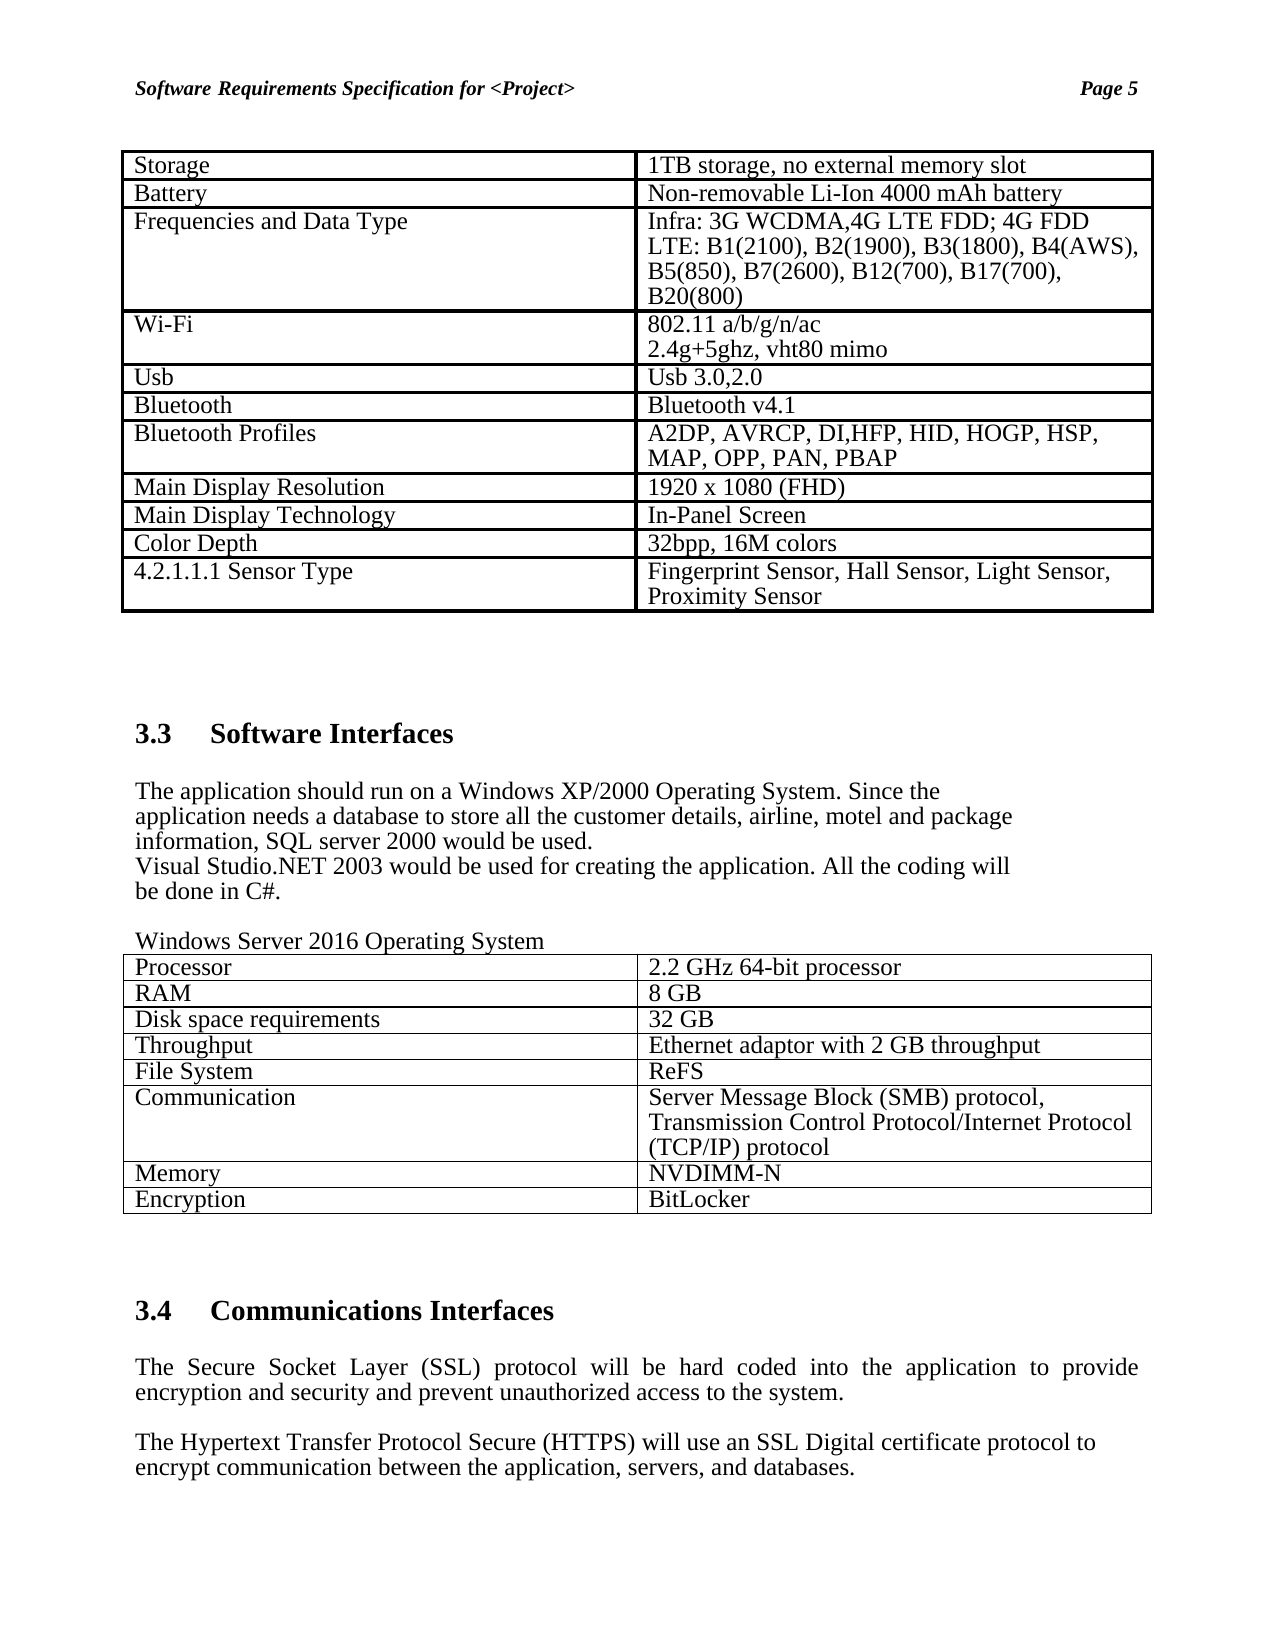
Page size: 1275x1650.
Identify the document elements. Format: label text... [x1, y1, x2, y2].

table_cell Ethernet adaptor with 2 GB throughput [638, 1034, 1151, 1058]
table_cell Encryption [124, 1188, 637, 1213]
table_cell Bluetooth v4.1 [638, 394, 1151, 419]
table_cell RAM [124, 981, 637, 1006]
table_cell NVDIMM-N [638, 1162, 1151, 1187]
table_cell Throughput [124, 1034, 637, 1058]
table_cell Main Display Resolution [124, 475, 634, 500]
text information, SQL server 2000 would be used. [135, 829, 1140, 854]
table_cell Frequencies and Data Type [124, 209, 634, 309]
table_cell File System [124, 1060, 637, 1084]
table_cell Color Depth [124, 531, 634, 556]
table_cell Communication [124, 1086, 637, 1161]
table_cell Infra: 3G WCDMA,4G LTE FDD; 4G FDD LTE: B1(2100), B2(1900), B3(1800), B4(AWS), B5(850), B7(2600), B12(700), B17(700), B20(800) [638, 209, 1151, 309]
table_cell Bluetooth Profiles [124, 422, 634, 472]
table_header Processor [124, 955, 637, 980]
table_cell Usb [124, 366, 634, 391]
text The Hypertext Transfer Protocol Secure (HTTPS) will use an SSL Digital certificate protocol to encrypt communication between the application, servers, and databases. [135, 1431, 1140, 1481]
table_cell 8 GB [638, 981, 1151, 1006]
text Visual Studio.NET 2003 would be used for creating the application. All the coding will [135, 854, 1140, 879]
table_cell Battery [124, 181, 634, 206]
table_cell 32 GB [638, 1008, 1151, 1032]
text application needs a database to store all the customer details, airline, motel and package [135, 804, 1140, 829]
table_cell Wi-Fi [124, 313, 634, 362]
table_cell Fingerprint Sensor, Hall Sensor, Light Sensor, Proximity Sensor [638, 559, 1151, 609]
text The application should run on a Windows XP/2000 Operating System. Since the [135, 779, 1140, 804]
table_cell 1920 x 1080 (FHD) [638, 475, 1151, 500]
table_cell Storage [124, 153, 634, 178]
subtitle Software Interfaces [135, 717, 1140, 750]
table_cell Disk space requirements [124, 1008, 637, 1032]
table_header 2.2 GHz 64-bit processor [638, 955, 1151, 980]
text be done in C#. [135, 879, 1140, 904]
table_cell 32bpp, 16M colors [638, 531, 1151, 556]
table_cell Usb 3.0,2.0 [638, 366, 1151, 391]
table_cell Server Message Block (SMB) protocol, Transmission Control Protocol/Internet Protocol (TCP/IP) protocol [638, 1086, 1151, 1161]
table_cell Bluetooth [124, 394, 634, 419]
table_cell Main Display Technology [124, 503, 634, 528]
table_cell 4.2.1.1.1 Sensor Type [124, 559, 634, 609]
text The Secure Socket Layer (SSL) protocol will be hard coded into the application to provide encryption and security and prevent unauthorized access to the system. [135, 1356, 1140, 1406]
table_cell BitLocker [638, 1188, 1151, 1213]
text Windows Server 2016 Operating System [135, 929, 1140, 954]
table_cell A2DP, AVRCP, DI,HFP, HID, HOGP, HSP, MAP, OPP, PAN, PBAP [638, 422, 1151, 472]
table_cell Memory [124, 1162, 637, 1187]
subtitle Communications Interfaces [135, 1293, 1140, 1326]
table_cell Non-removable Li-Ion 4000 mAh battery [638, 181, 1151, 206]
table_cell 802.11 a/b/g/n/ac 2.4g+5ghz, vht80 mimo [638, 313, 1151, 362]
table_cell 1TB storage, no external memory slot [638, 153, 1151, 178]
table_cell ReFS [638, 1060, 1151, 1084]
table_cell In-Panel Screen [638, 503, 1151, 528]
